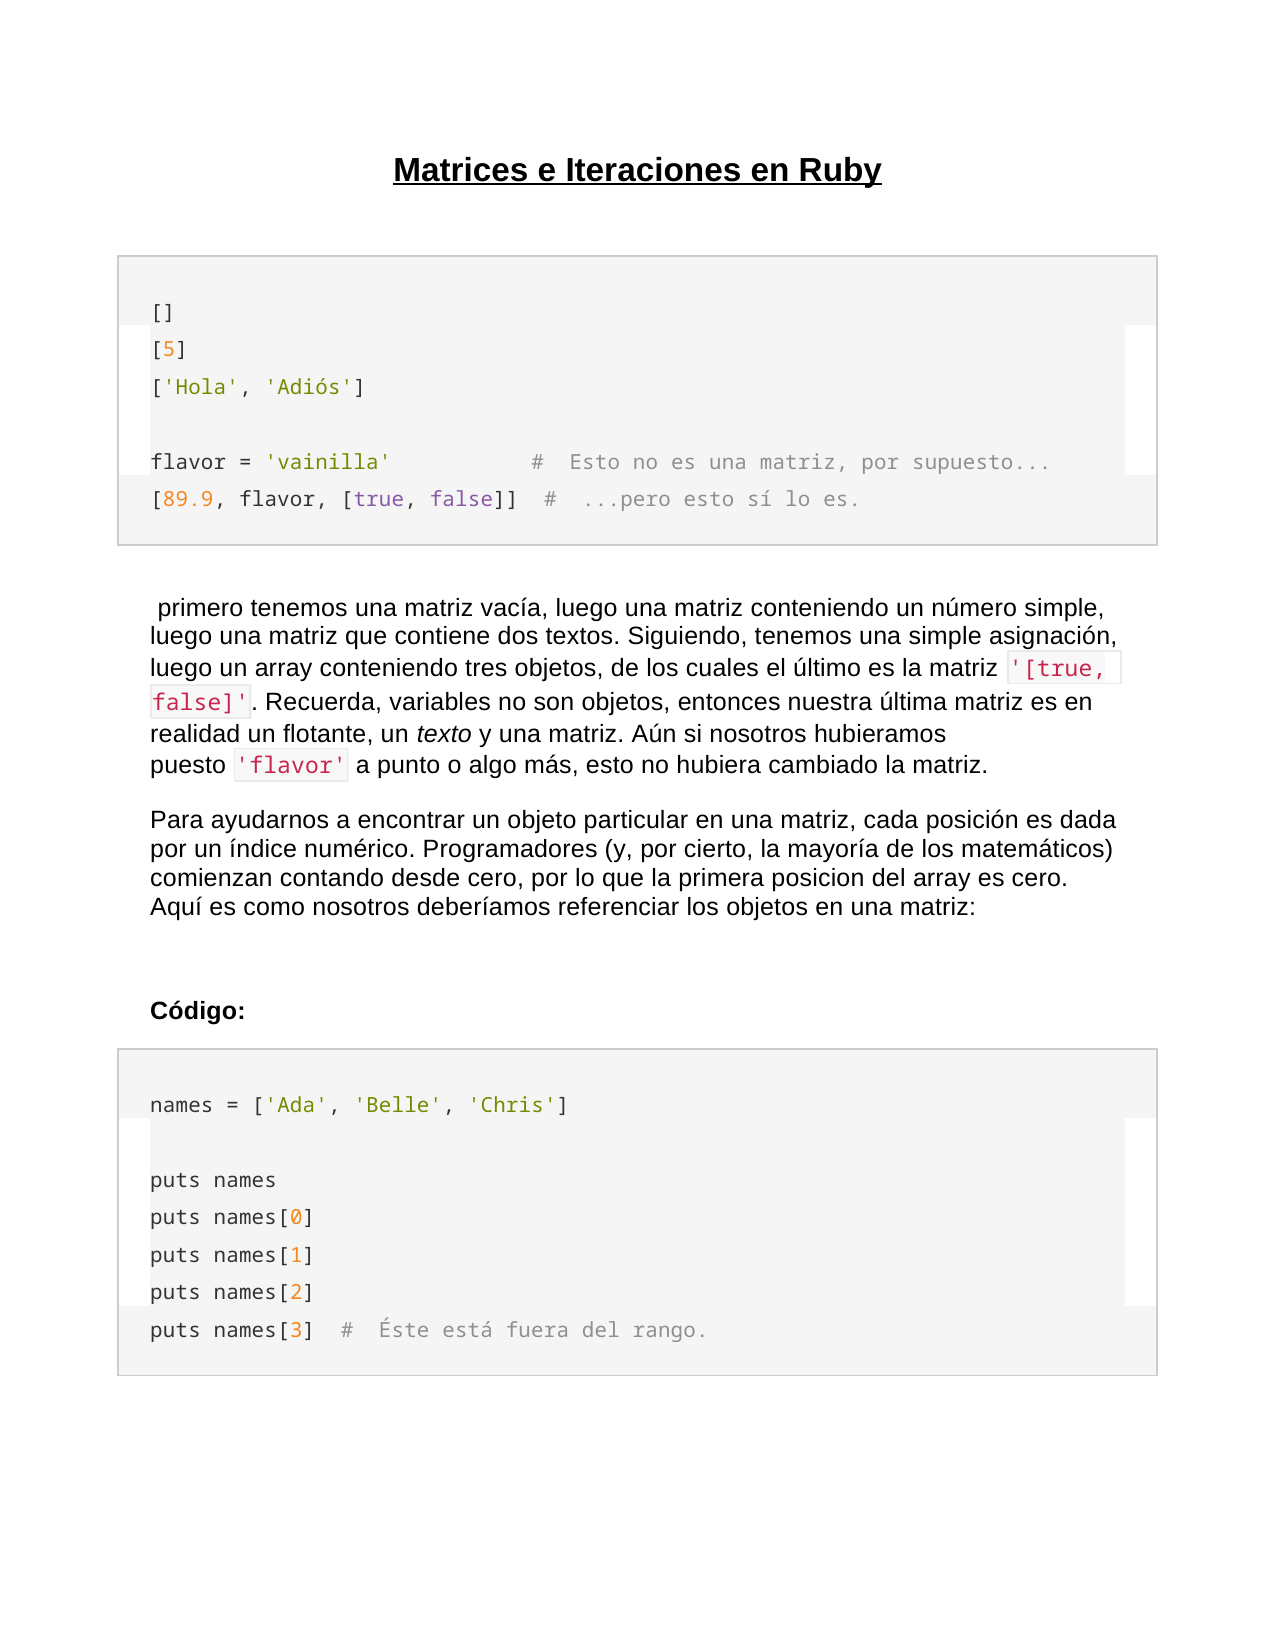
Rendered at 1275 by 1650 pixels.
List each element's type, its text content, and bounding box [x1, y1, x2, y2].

text puts names[1] [150, 1231, 1125, 1268]
text primero tenemos una matriz vacía, luego una matriz conteniendo un número simple, luego una matriz que contiene dos textos. Siguiendo, tenemos una simple asignación, luego un array conteniendo tres objetos, de los cuales el último es la matriz '[true, false]'. Recuerda, variables no son objetos, entonces nuestra última matriz es en realidad un flotante, un texto y una matriz. Aún si nosotros hubieramos puesto 'flavor' a punto o algo más, esto no hubiera cambiado la matriz. [150, 592, 1125, 782]
text puts names[3] # Éste está fuera del rango. [119, 1273, 1156, 1375]
text Para ayudarnos a encontrar un objeto particular en una matriz, cada posición es dada por un índice numérico. Programadores (y, por cierto, la mayoría de los matemáticos) comienzan contando desde cero, por lo que la primera posicion del array es cero. Aquí es como nosotros deberíamos referenciar los objetos en una matriz: [150, 805, 1125, 920]
text names = ['Ada', 'Belle', 'Chris'] [119, 1050, 1156, 1118]
text puts names [150, 1156, 1125, 1193]
text puts names[2] [150, 1268, 1125, 1273]
text Código: [150, 996, 1125, 1025]
text puts names[0] [150, 1193, 1125, 1231]
text [] [119, 257, 1156, 325]
text Matrices e Iteraciones en Ruby [150, 150, 1125, 188]
text ['Hola', 'Adiós'] [150, 363, 1125, 400]
text flavor = 'vainilla' # Esto no es una matriz, por supuesto... [150, 438, 1125, 442]
text [89.9, flavor, [true, false]] # ...pero esto sí lo es. [119, 442, 1156, 544]
text [5] [150, 325, 1125, 363]
